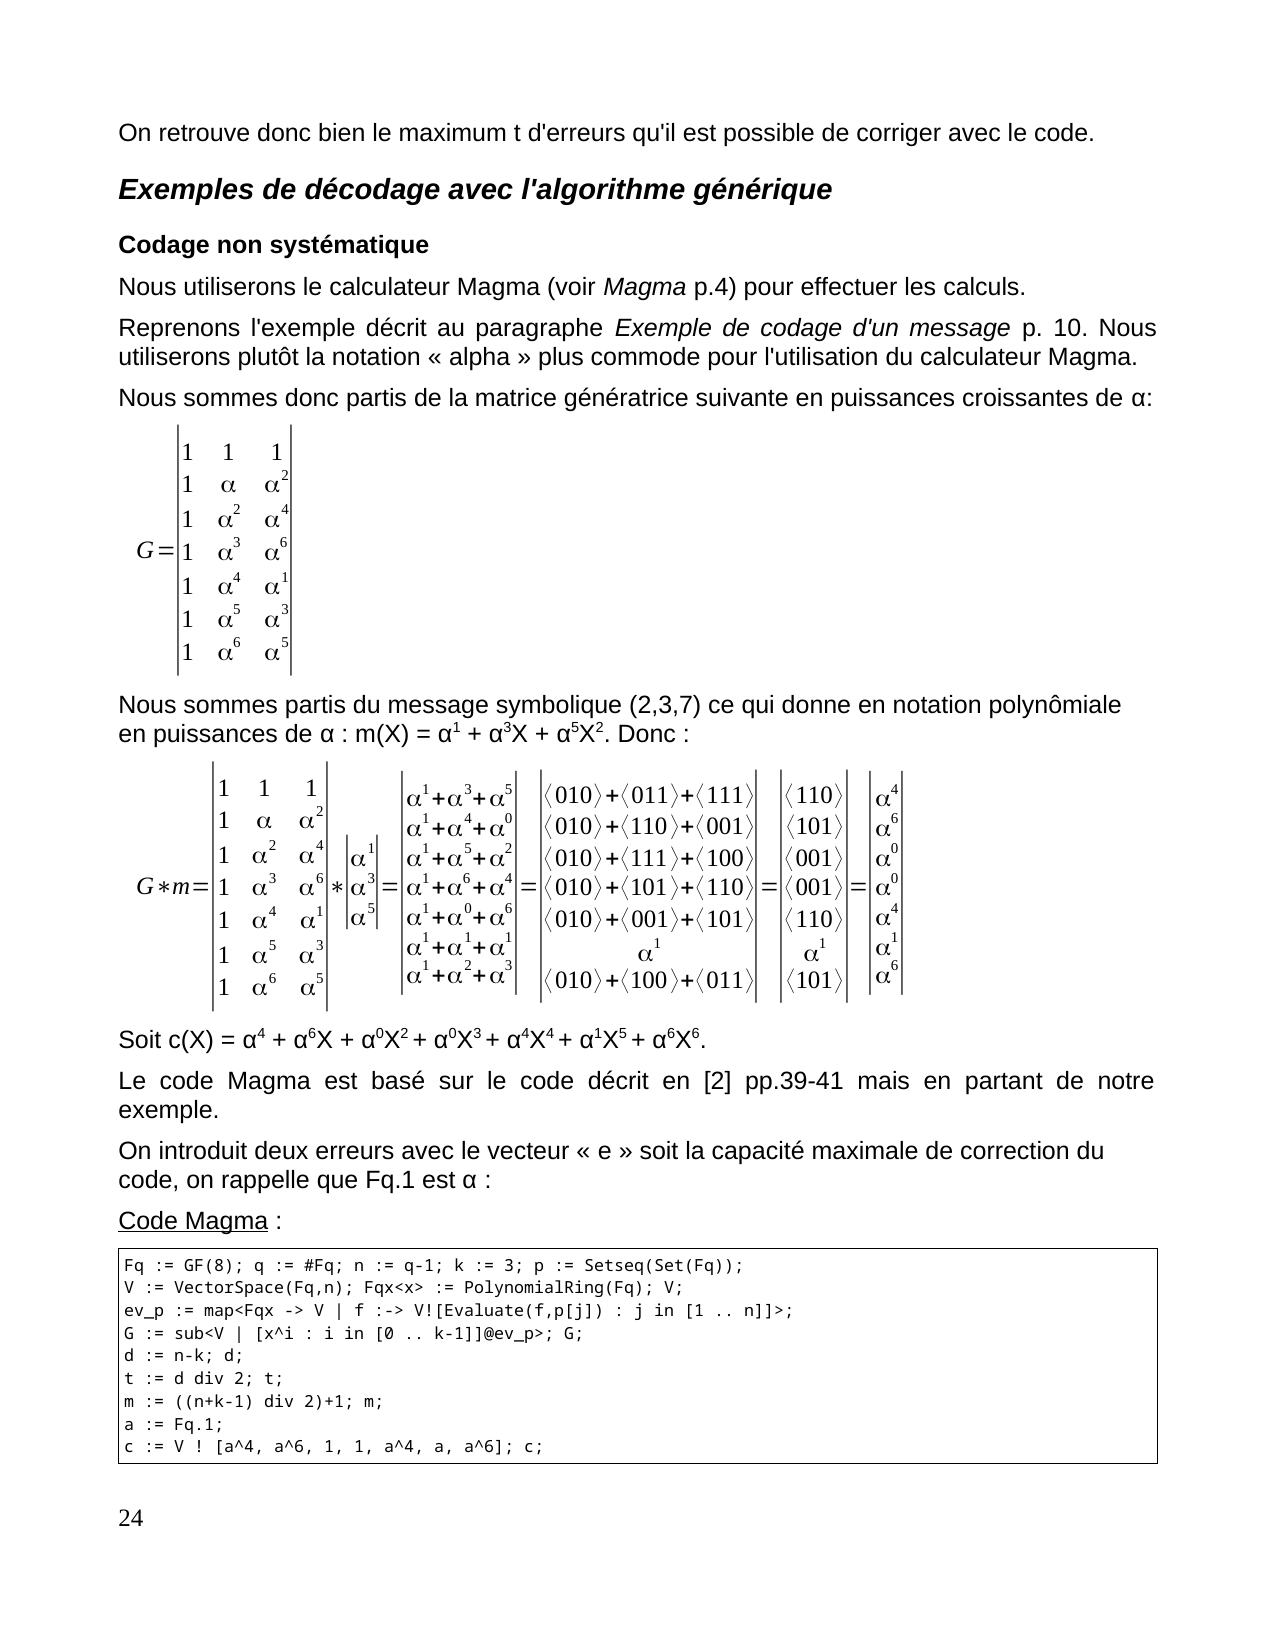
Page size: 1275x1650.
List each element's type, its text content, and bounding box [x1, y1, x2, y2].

text Nous sommes donc partis de la matrice génératrice suivante en puissances croissantes de α: [118, 383, 1157, 412]
subtitle Exemples de décodage avec l'algorithme générique [118, 172, 1157, 205]
text Reprenons l'exemple décrit au paragraphe Exemple de codage d'un message p. 10. Nous utiliserons plutôt la notation « alpha » plus commode pour l'utilisation du calculateur Magma. [118, 313, 1157, 370]
text Nous sommes partis du message symbolique (2,3,7) ce qui donne en notation polynômiale en puissances de α : m(X) = α1 + α3X + α5X2. Donc : [118, 690, 1157, 747]
text On retrouve donc bien le maximum t d'erreurs qu'il est possible de corriger avec le code. [118, 118, 1157, 147]
text On introduit deux erreurs avec le vecteur « e » soit la capacité maximale de correction du code, on rappelle que Fq.1 est α : [118, 1136, 1157, 1194]
text Nous utiliserons le calculateur Magma (voir Magma p.4) pour effectuer les calculs. [118, 272, 1157, 300]
table_header Fq := GF(8); q := #Fq; n := q-1; k := 3; p := Setseq(Set(Fq)); V := VectorSpace(Fq,n); Fqx<x> := PolynomialRing(Fq); V; ev_p := map<Fqx -> V | f :-> V![Evaluate(f,p[j]) : j in [1 .. n]]>; G := sub<V | [x^i : i in [0 .. k-1]]@ev_p>; G; d := n-k; d; t := d div 2; t; m := ((n+k-1) div 2)+1; m; a := Fq.1; c := V ! [a^4, a^6, 1, 1, a^4, a, a^6]; c; [119, 1249, 1157, 1463]
text Soit c(X) = α4 + α6X + α0X2 + α0X3 + α4X4 + α1X5 + α6X6. [118, 1025, 1157, 1054]
subtitle Codage non systématique [118, 230, 1157, 259]
text Code Magma : [118, 1206, 1157, 1235]
text Le code Magma est basé sur le code décrit en [2] pp.39-41 mais en partant de notre exemple. [118, 1066, 1157, 1124]
